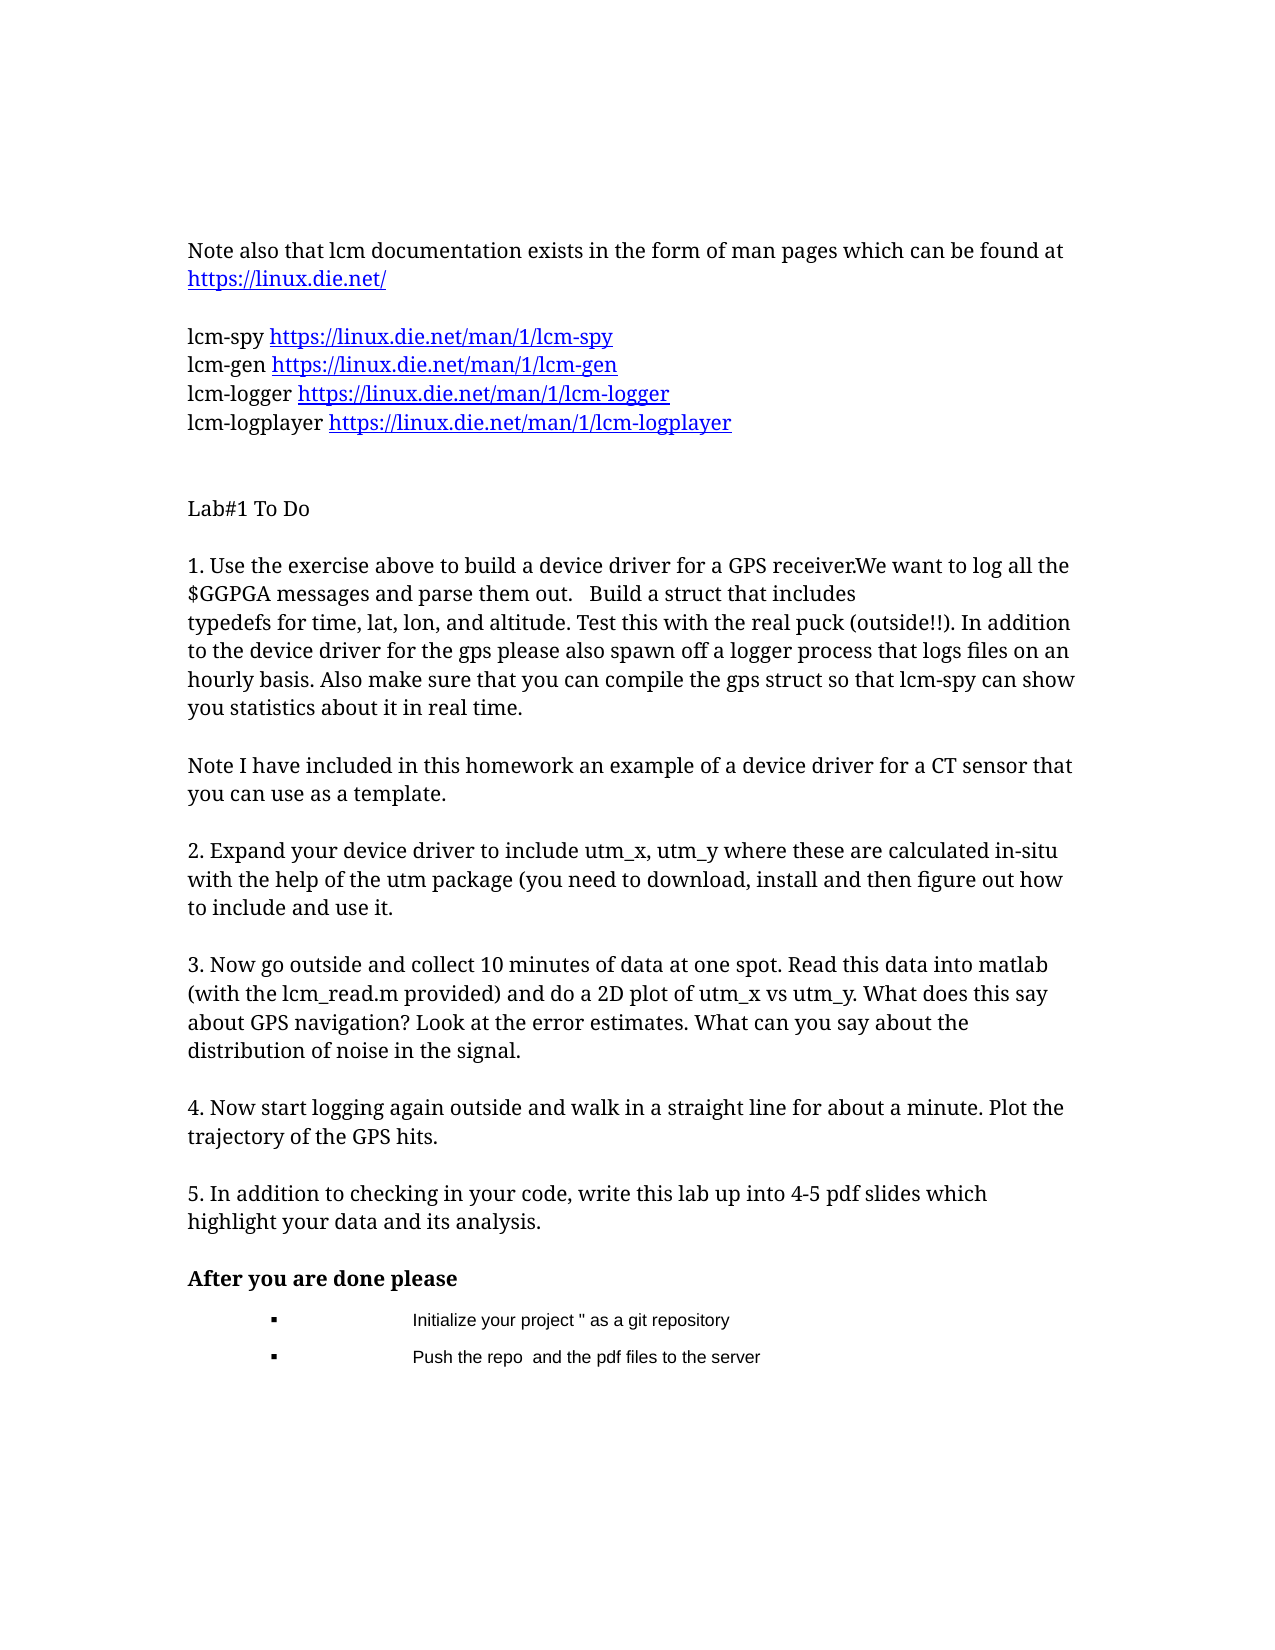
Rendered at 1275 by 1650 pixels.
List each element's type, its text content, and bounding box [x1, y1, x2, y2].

subtitle typedefs for time, lat, lon, and altitude. Test this with the real puck (outside!!). In addition to the device driver for the gps please also spawn off a logger process that logs files on an hourly basis. Also make sure that you can compile the gps struct so that lcm-spy can show you statistics about it in real time. [187, 608, 1087, 722]
subtitle 1. Use the exercise above to build a device driver for a GPS receiver.We want to log all the $GGPGA messages and parse them out. Build a struct that includes [187, 551, 1087, 608]
subtitle Lab#1 To Do [187, 494, 1087, 522]
subtitle Note also that lcm documentation exists in the form of man pages which can be found at [187, 236, 1087, 264]
list Initialize your project " as a git repository [270, 1293, 1087, 1330]
subtitle After you are done please [187, 1264, 1087, 1293]
subtitle 2. Expand your device driver to include utm_x, utm_y where these are calculated in-situ with the help of the utm package (you need to download, install and then figure out how to include and use it. [187, 836, 1087, 922]
subtitle (with the lcm_read.m provided) and do a 2D plot of utm_x vs utm_y. What does this say about GPS navigation? Look at the error estimates. What can you say about the distribution of noise in the signal. [187, 979, 1087, 1064]
subtitle lcm-logplayer https://linux.die.net/man/1/lcm-logplayer [187, 408, 1087, 436]
subtitle lcm-gen https://linux.die.net/man/1/lcm-gen [187, 351, 1087, 379]
subtitle 5. In addition to checking in your code, write this lab up into 4-5 pdf slides which highlight your data and its analysis. [187, 1179, 1087, 1236]
subtitle lcm-spy https://linux.die.net/man/1/lcm-spy [187, 322, 1087, 350]
list Push the repo and the pdf files to the server [270, 1330, 1087, 1368]
subtitle 4. Now start logging again outside and walk in a straight line for about a minute. Plot the trajectory of the GPS hits. [187, 1093, 1087, 1150]
subtitle https://linux.die.net/ [187, 264, 1087, 293]
subtitle Note I have included in this homework an example of a device driver for a CT sensor that you can use as a template. [187, 751, 1087, 808]
subtitle 3. Now go outside and collect 10 minutes of data at one spot. Read this data into matlab [187, 951, 1087, 979]
subtitle lcm-logger https://linux.die.net/man/1/lcm-logger [187, 379, 1087, 408]
